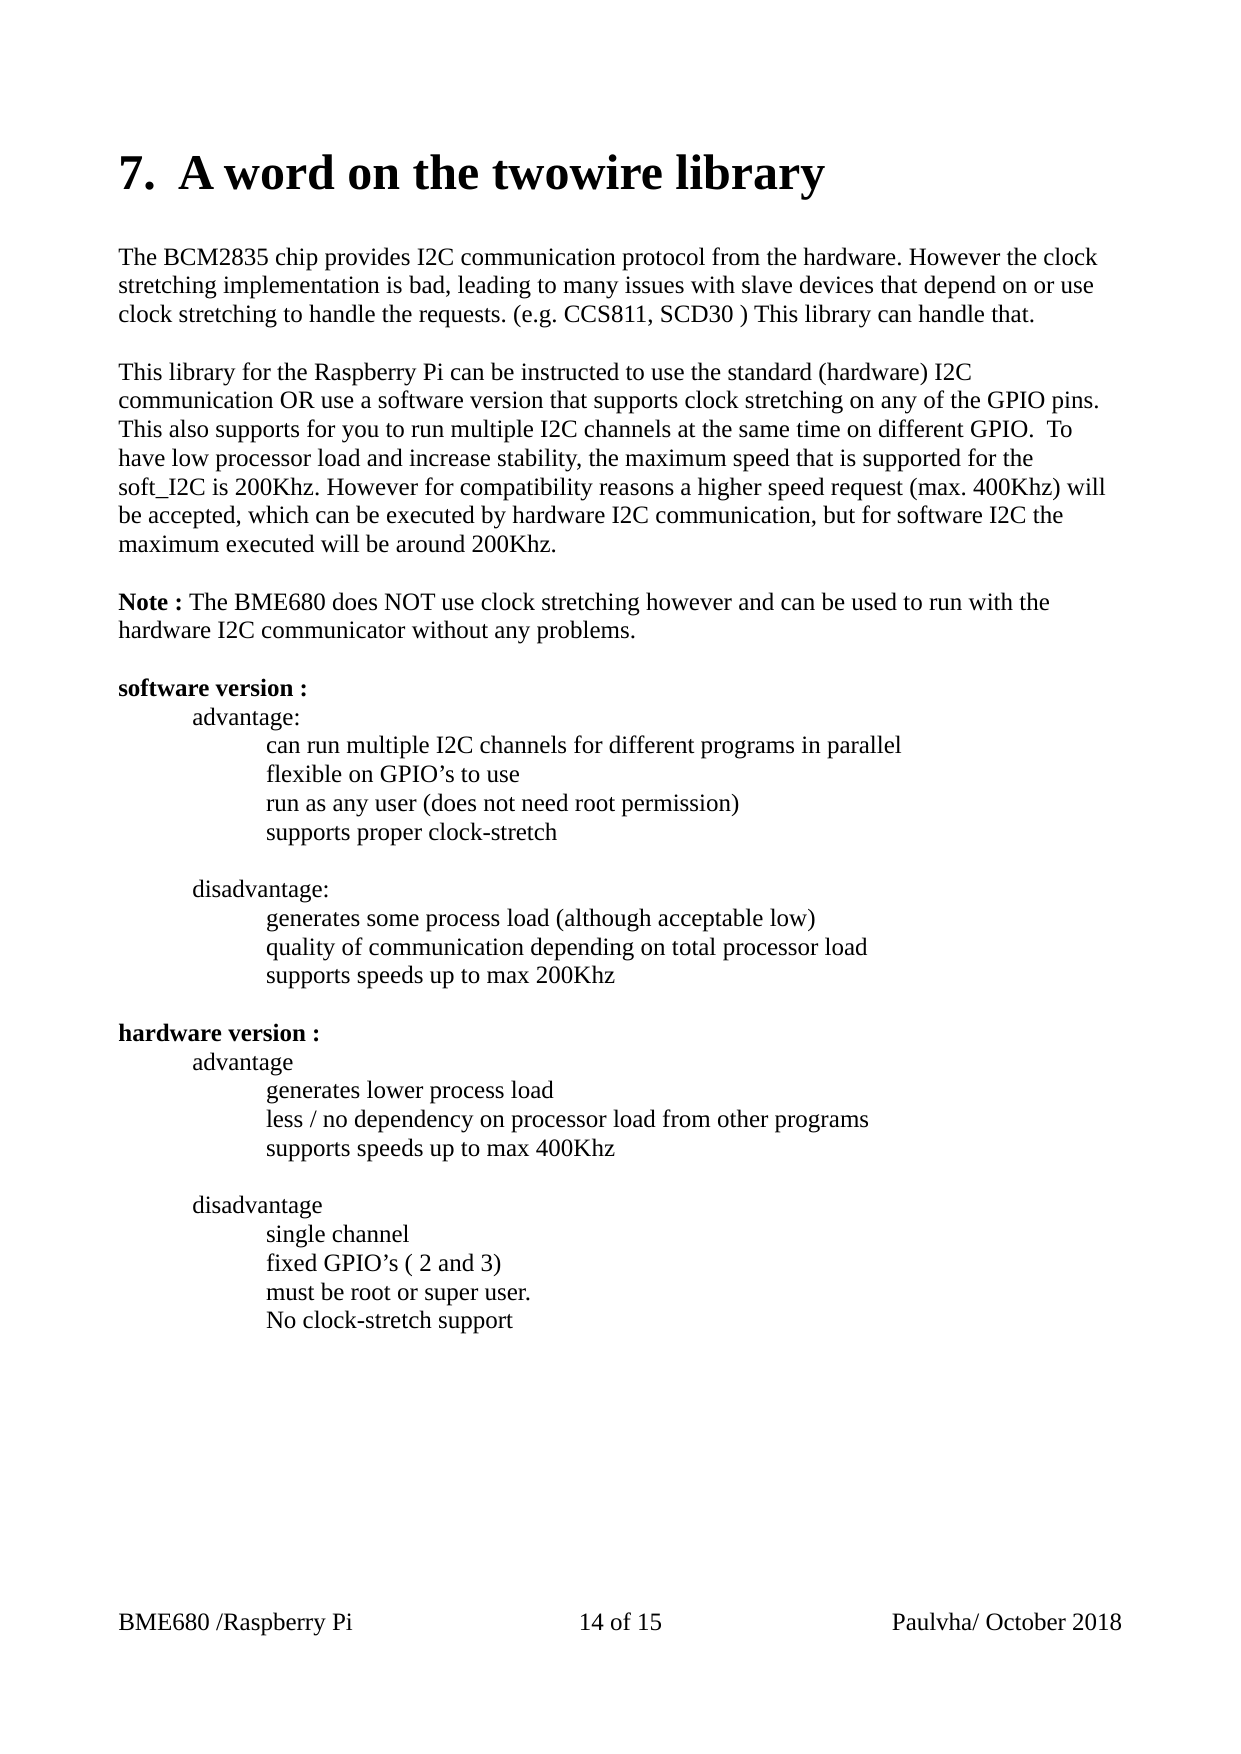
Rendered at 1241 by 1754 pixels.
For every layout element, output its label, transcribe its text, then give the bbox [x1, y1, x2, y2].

text fixed GPIO’s ( 2 and 3) [192, 1248, 1122, 1277]
text software version : [118, 673, 1122, 702]
text generates lower process load [192, 1076, 1122, 1104]
text No clock-stretch support [192, 1306, 1122, 1334]
text disadvantage: [192, 874, 1122, 903]
text must be root or super user. [192, 1277, 1122, 1306]
text quality of communication depending on total processor load [192, 932, 1122, 961]
text can run multiple I2C channels for different programs in parallel [192, 731, 1122, 759]
text disadvantage [192, 1191, 1122, 1219]
text Note : The BME680 does NOT use clock stretching however and can be used to run with the hardware I2C communicator without any problems. [118, 587, 1122, 644]
text hardware version : [118, 1018, 1122, 1047]
text advantage [192, 1047, 1122, 1076]
text single channel [192, 1219, 1122, 1248]
text This library for the Raspberry Pi can be instructed to use the standard (hardware) I2C communication OR use a software version that supports clock stretching on any of the GPIO pins. This also supports for you to run multiple I2C channels at the same time on different GPIO. To have low processor load and increase stability, the maximum speed that is supported for the soft_I2C is 200Khz. However for compatibility reasons a higher speed request (max. 400Khz) will be accepted, which can be executed by hardware I2C communication, but for software I2C the maximum executed will be around 200Khz. [118, 357, 1122, 558]
text supports speeds up to max 200Khz [192, 961, 1122, 989]
text generates some process load (although acceptable low) [192, 903, 1122, 932]
subtitle 7. A word on the twowire library [118, 143, 1122, 201]
text The BCM2835 chip provides I2C communication protocol from the hardware. However the clock stretching implementation is bad, leading to many issues with slave devices that depend on or use clock stretching to handle the requests. (e.g. CCS811, SCD30 ) This library can handle that. [118, 242, 1122, 328]
text flexible on GPIO’s to use [192, 759, 1122, 788]
text less / no dependency on processor load from other programs [192, 1104, 1122, 1133]
text supports speeds up to max 400Khz [192, 1133, 1122, 1162]
text run as any user (does not need root permission) [192, 788, 1122, 817]
text supports proper clock-stretch [192, 817, 1122, 846]
text advantage: [192, 702, 1122, 731]
